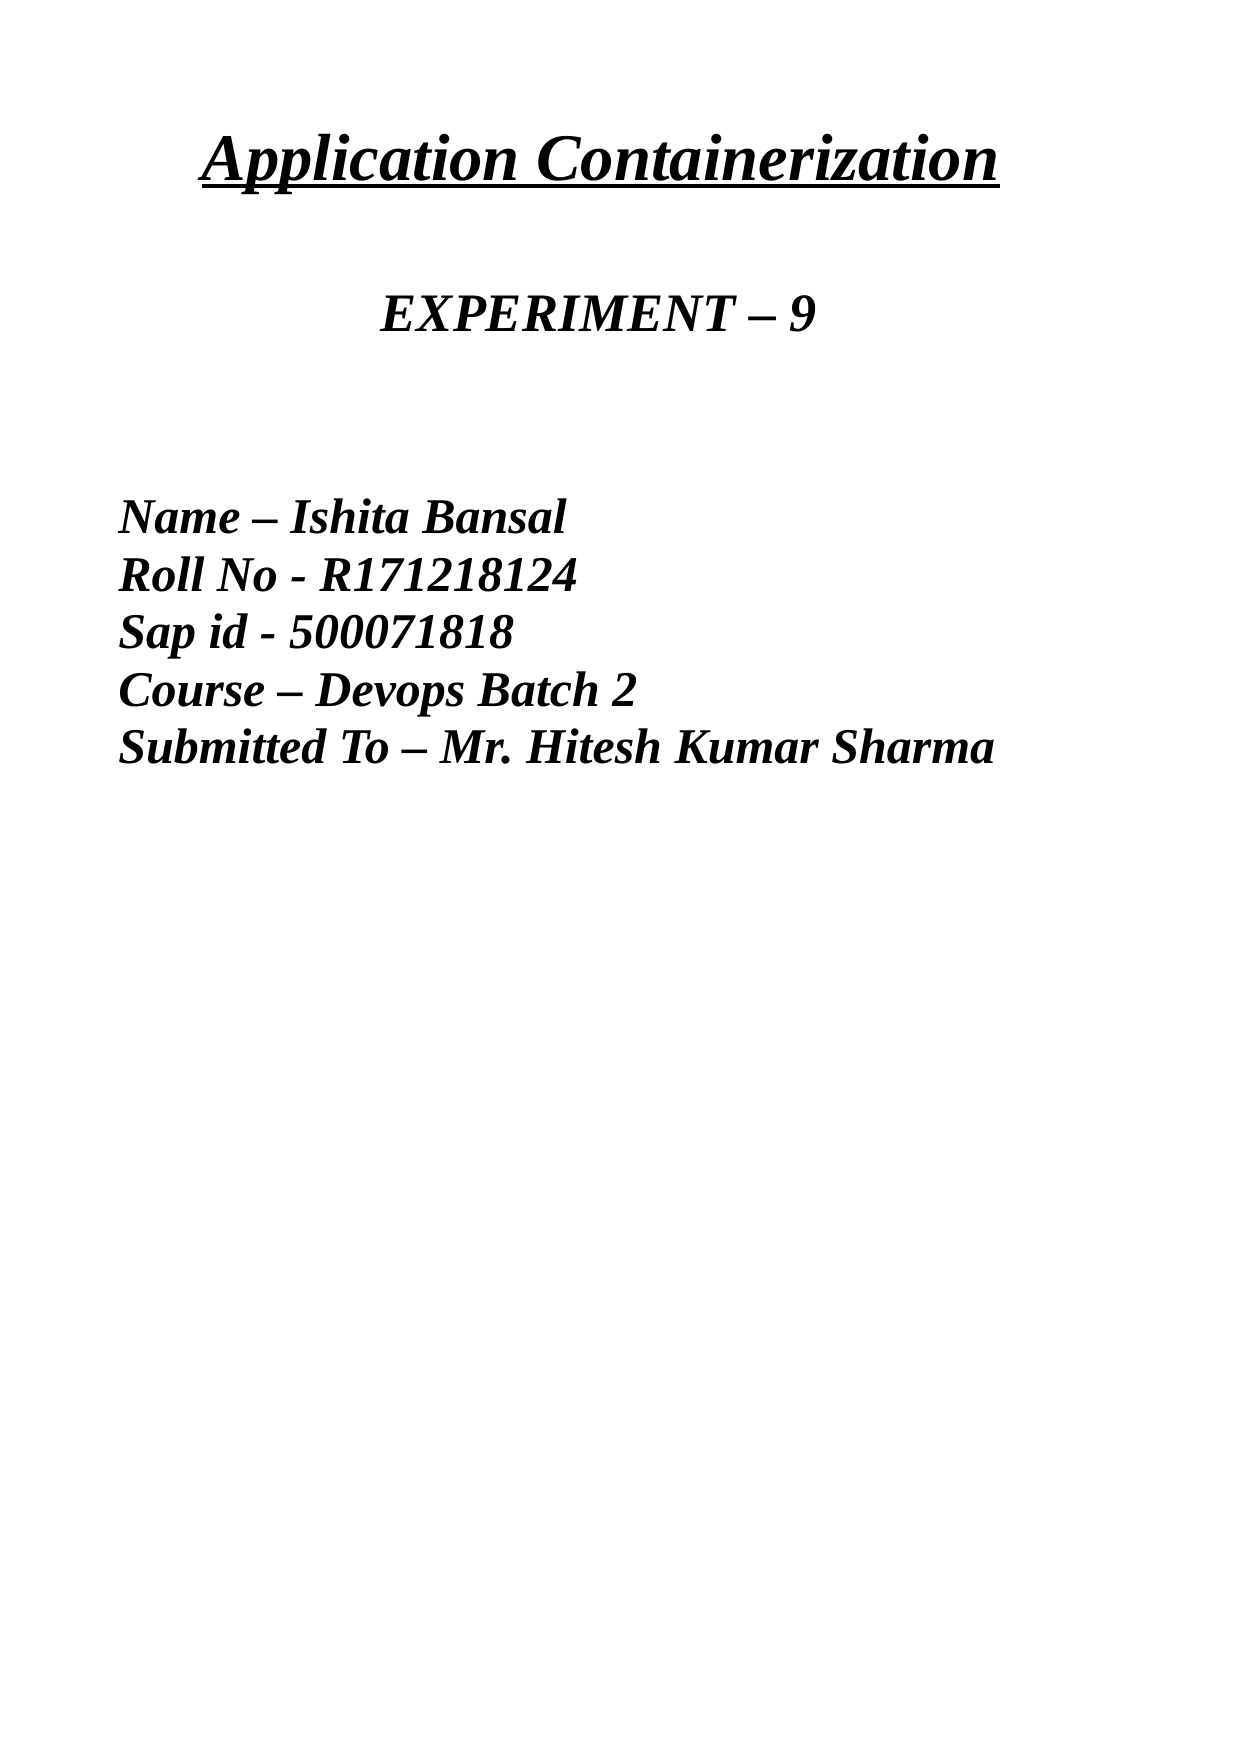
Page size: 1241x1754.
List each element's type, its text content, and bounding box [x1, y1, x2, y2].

text Course – Devops Batch 2 [118, 659, 1122, 717]
text Name – Ishita Bansal [118, 487, 1122, 544]
text EXPERIMENT – 9 [118, 281, 1122, 343]
text Application Containerization [118, 118, 1122, 195]
text Roll No - R171218124 [118, 544, 1122, 602]
text Sap id - 500071818 [118, 602, 1122, 659]
text Submitted To – Mr. Hitesh Kumar Sharma [118, 717, 1122, 774]
